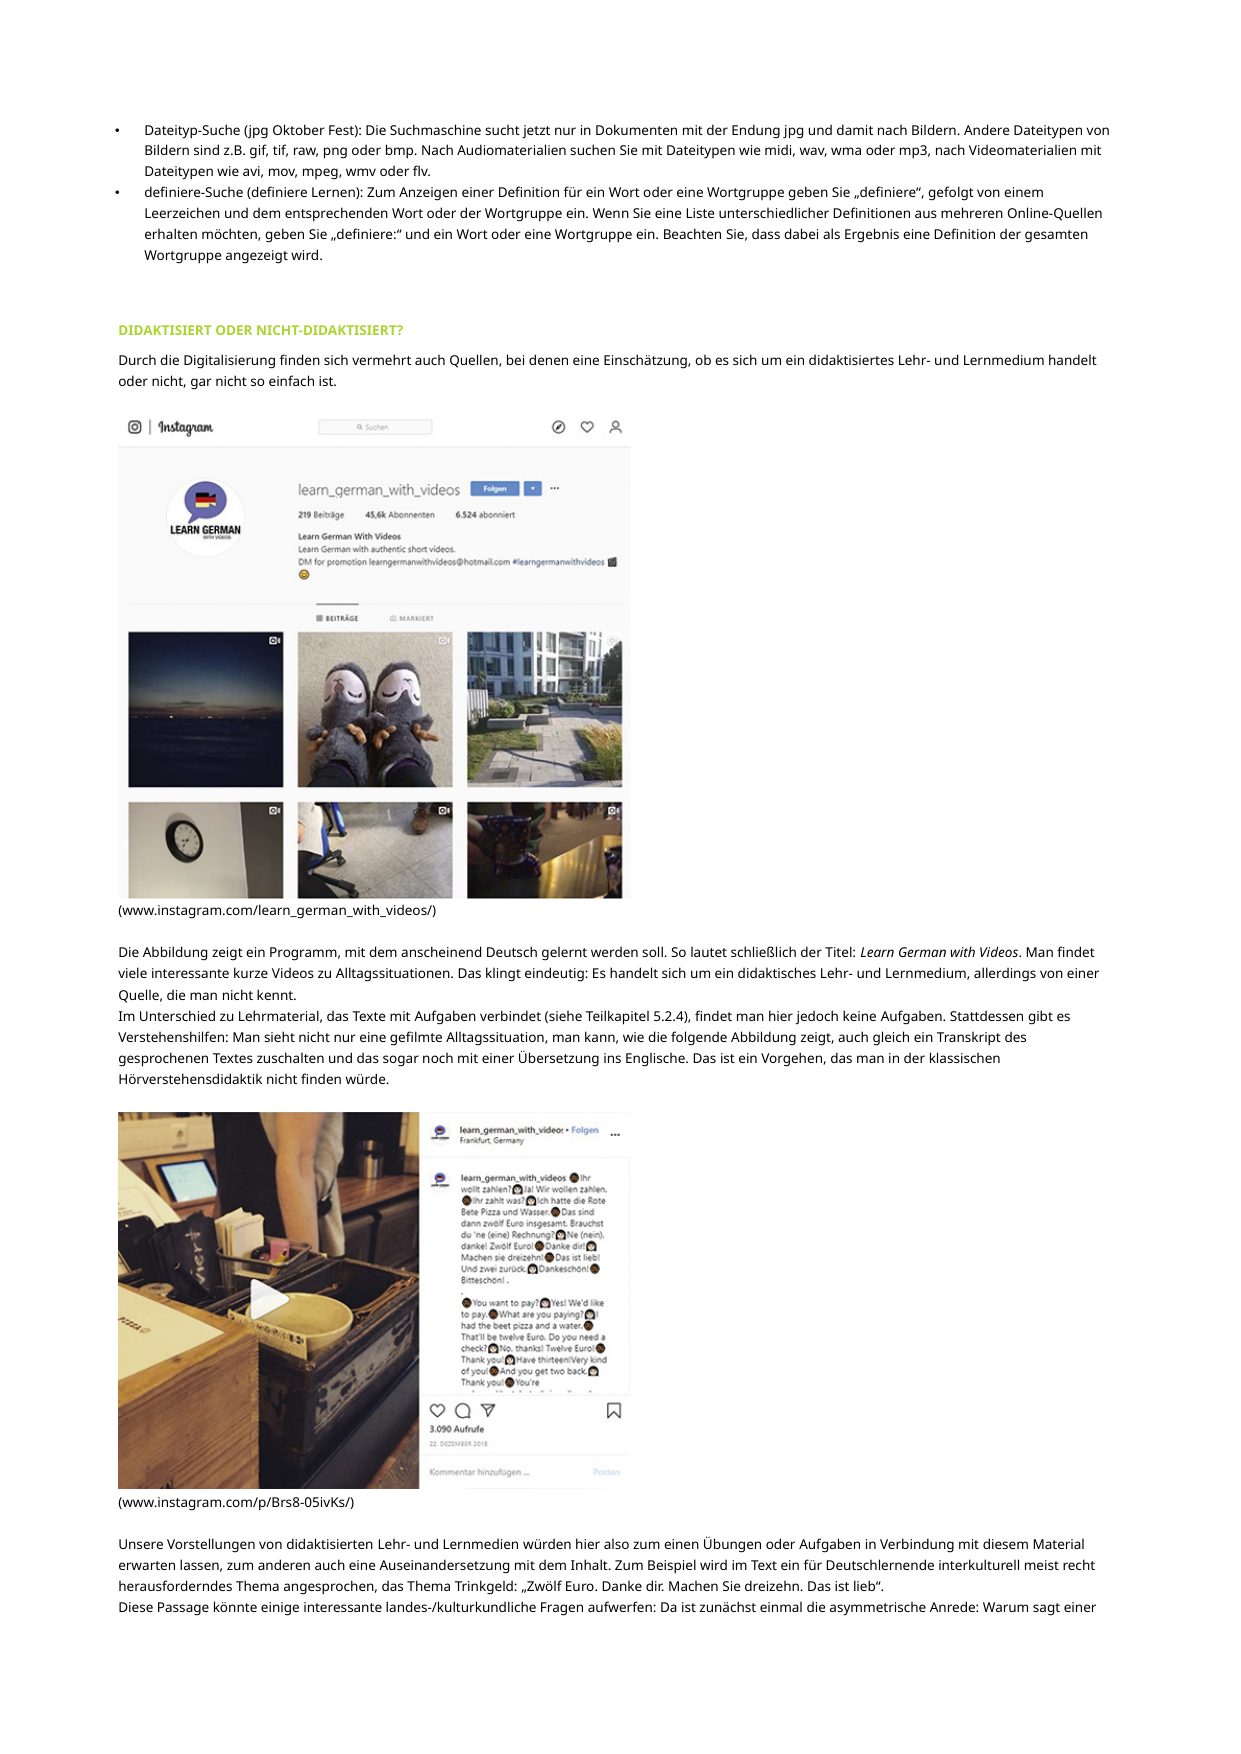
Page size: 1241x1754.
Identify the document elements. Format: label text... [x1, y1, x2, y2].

picture [118, 1112, 631, 1489]
list definiere-Suche (definiere Lernen): Zum Anzeigen einer Definition für ein Wort oder eine Wortgruppe geben Sie „definiere“, gefolgt von einem Leerzeichen und dem entsprechenden Wort oder der Wortgruppe ein. Wenn Sie eine Liste unterschiedlicher Definitionen aus mehreren Online-Quellen erhalten möchten, geben Sie „definiere:“ und ein Wort oder eine Wortgruppe ein. Beachten Sie, dass dabei als Ergebnis eine Definition der gesamten Wortgruppe angezeigt wird. [118, 181, 1122, 264]
text Durch die Digitalisierung finden sich vermehrt auch Quellen, bei denen eine Einschätzung, ob es sich um ein didaktisiertes Lehr- und Lernmedium handelt oder nicht, gar nicht so einfach ist. (www.instagram.com/learn_german_with_videos/) Die Abbildung zeigt ein Programm, mit dem anscheinend Deutsch gelernt werden soll. So lautet schließlich der Titel: Learn German with Videos. Man findet viele interessante kurze Videos zu Alltagssituationen. Das klingt eindeutig: Es handelt sich um ein didaktisches Lehr- und Lernmedium, allerdings von einer Quelle, die man nicht kennt. Im Unterschied zu Lehrmaterial, das Texte mit Aufgaben verbindet (siehe Teilkapitel 5.2.4), findet man hier jedoch keine Aufgaben. Stattdessen gibt es Verstehenshilfen: Man sieht nicht nur eine gefilmte Alltagssituation, man kann, wie die folgende Abbildung zeigt, auch gleich ein Transkript des gesprochenen Textes zuschalten und das sogar noch mit einer Übersetzung ins Englische. Das ist ein Vorgehen, das man in der klassischen Hörverstehensdidaktik nicht finden würde. [118, 350, 1122, 1088]
text (www.instagram.com/p/Brs8-05ivKs/) Unsere Vorstellungen von didaktisierten Lehr- und Lernmedien würden hier also zum einen Übungen oder Aufgaben in Verbindung mit diesem Material erwarten lassen, zum anderen auch eine Auseinandersetzung mit dem Inhalt. Zum Beispiel wird im Text ein für Deutschlernende interkulturell meist recht herausforderndes Thema angesprochen, das Thema Trinkgeld: „Zwölf Euro. Danke dir. Machen Sie dreizehn. Das ist lieb“. Diese Passage könnte einige interessante landes-/kulturkundliche Fragen aufwerfen: Da ist zunächst einmal die asymmetrische Anrede: Warum sagt einer [118, 1493, 1122, 1617]
subtitle DIDAKTISIERT ODER NICHT-DIDAKTISIERT? [118, 321, 1122, 339]
picture [118, 413, 631, 899]
list Dateityp-Suche (jpg Oktober Fest): Die Suchmaschine sucht jetzt nur in Dokumenten mit der Endung jpg und damit nach Bildern. Andere Dateitypen von Bildern sind z.B. gif, tif, raw, png oder bmp. Nach Audiomaterialien suchen Sie mit Dateitypen wie midi, wav, wma oder mp3, nach Videomaterialien mit Dateitypen wie avi, mov, mpeg, wmv oder flv. [118, 118, 1122, 181]
